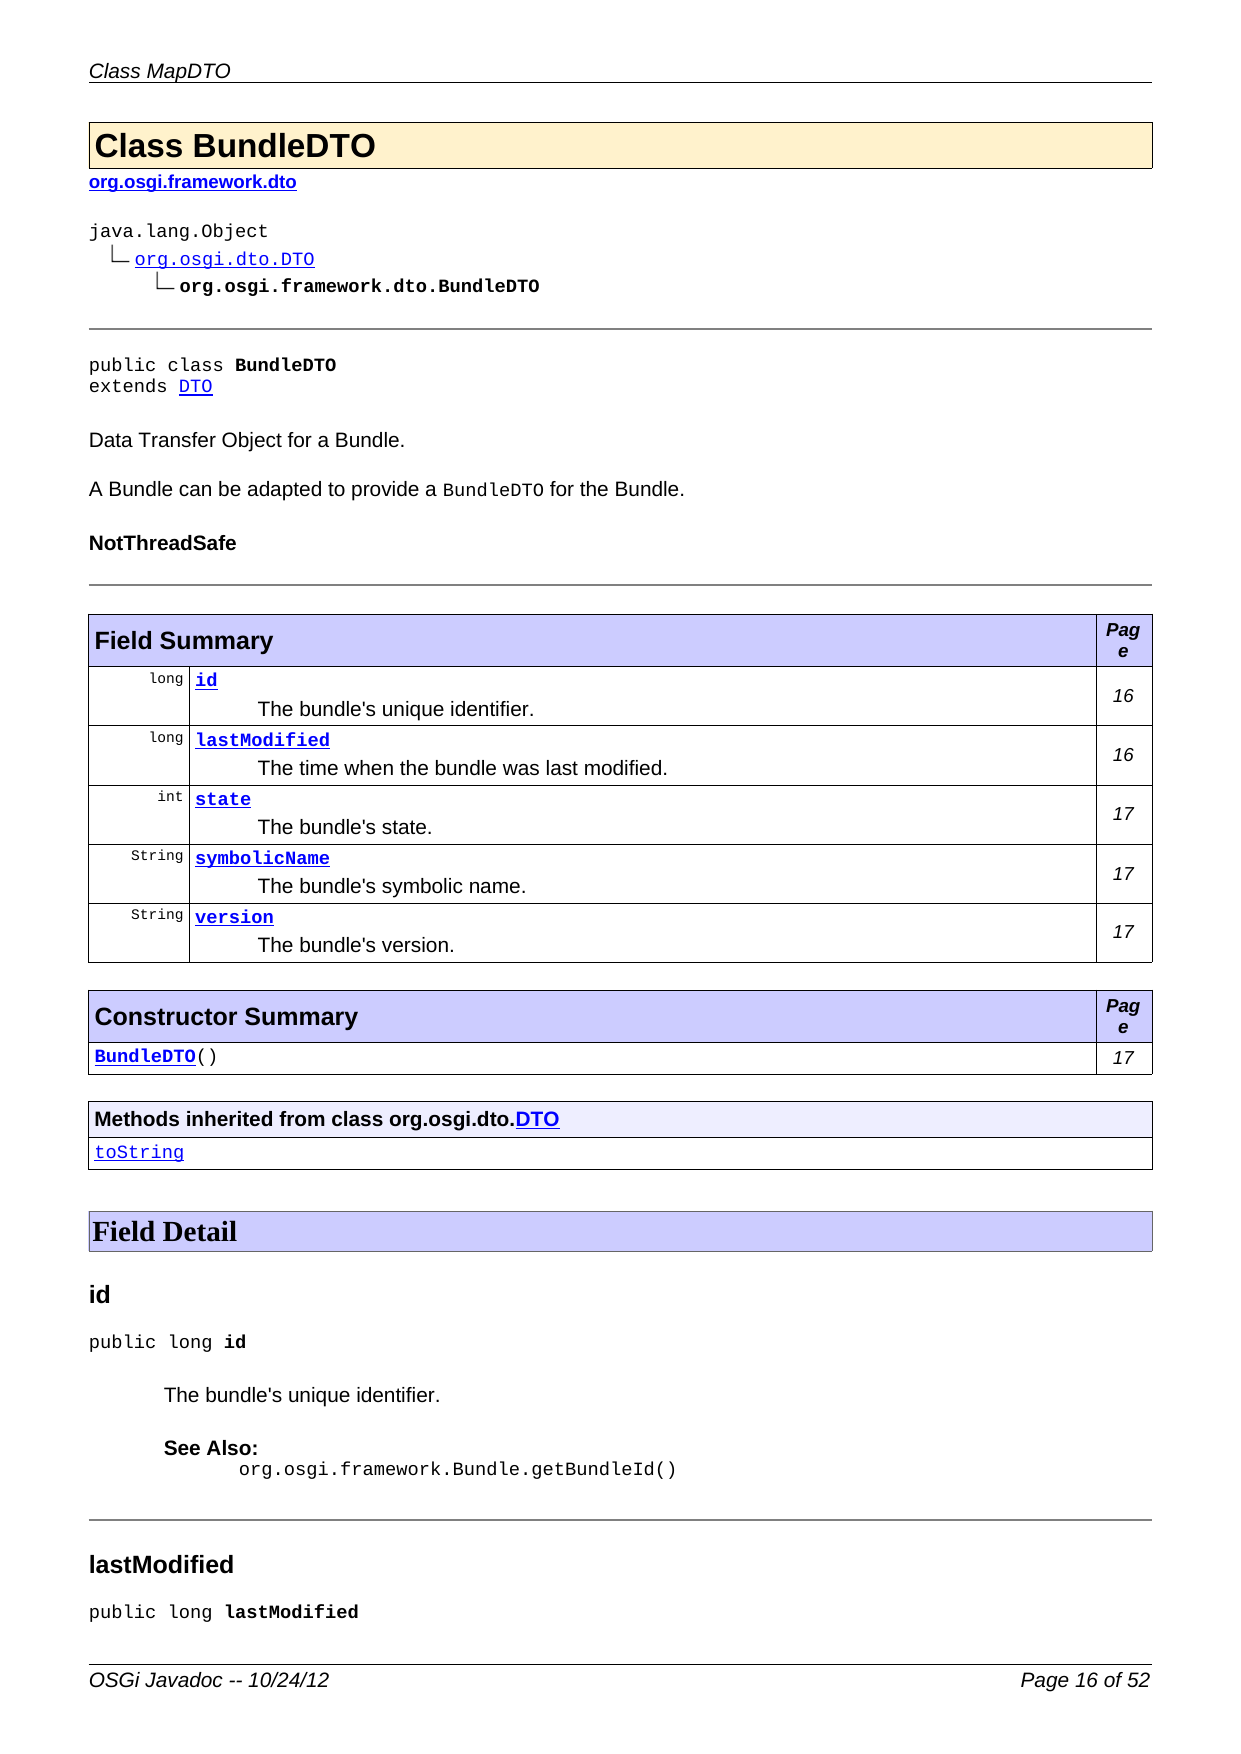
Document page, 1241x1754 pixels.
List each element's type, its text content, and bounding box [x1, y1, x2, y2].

table_cell 16 [1097, 667, 1152, 725]
text A Bundle can be adapted to provide a BundleDTO for the Bundle. [88, 476, 1152, 502]
text See Also: [163, 1436, 1152, 1460]
text org.osgi.dto.DTO [88, 243, 1152, 271]
table_cell state The bundle's state. [190, 786, 1096, 843]
table_cell lastModified The time when the bundle was last modified. [190, 726, 1096, 784]
text public long id [88, 1333, 1152, 1354]
text NotThreadSafe [88, 531, 1152, 555]
table_cell 16 [1097, 726, 1152, 784]
table_header Field Summary [89, 615, 1096, 666]
table_cell id The bundle's unique identifier. [190, 667, 1096, 725]
table_header Page [1097, 991, 1152, 1042]
table_cell version The bundle's version. [190, 904, 1096, 962]
table_header Methods inherited from class org.osgi.dto.DTO [89, 1102, 1152, 1137]
table_cell int [89, 786, 189, 843]
table_cell 17 [1097, 1043, 1152, 1073]
text Data Transfer Object for a Bundle. [88, 427, 1152, 451]
table_cell long [89, 726, 189, 784]
table_cell BundleDTO() [89, 1043, 1096, 1073]
text org.osgi.framework.dto [88, 171, 1152, 193]
subtitle lastModified [88, 1550, 1152, 1578]
table_header Constructor Summary [89, 991, 1096, 1042]
table_cell 17 [1097, 904, 1152, 962]
table_header Page [1097, 615, 1152, 666]
table_cell String [89, 904, 189, 962]
subtitle Class BundleDTO [90, 123, 1152, 168]
table_cell 17 [1097, 845, 1152, 903]
text java.lang.Object [88, 222, 1152, 243]
table_cell long [89, 667, 189, 725]
table_cell 17 [1097, 786, 1152, 843]
text The bundle's unique identifier. [163, 1383, 1152, 1407]
picture [156, 270, 180, 293]
table_cell toString [89, 1138, 1152, 1169]
table_cell String [89, 845, 189, 903]
subtitle Field Detail [90, 1212, 1152, 1251]
subtitle id [88, 1280, 1152, 1308]
text public long lastModified [88, 1603, 1152, 1624]
table_cell symbolicName The bundle's symbolic name. [190, 845, 1096, 903]
picture [111, 243, 135, 266]
text org.osgi.framework.dto.BundleDTO [88, 271, 1152, 298]
text extends DTO [88, 377, 1152, 398]
text public class BundleDTO [88, 356, 1152, 377]
text org.osgi.framework.Bundle.getBundleId() [238, 1460, 1152, 1481]
